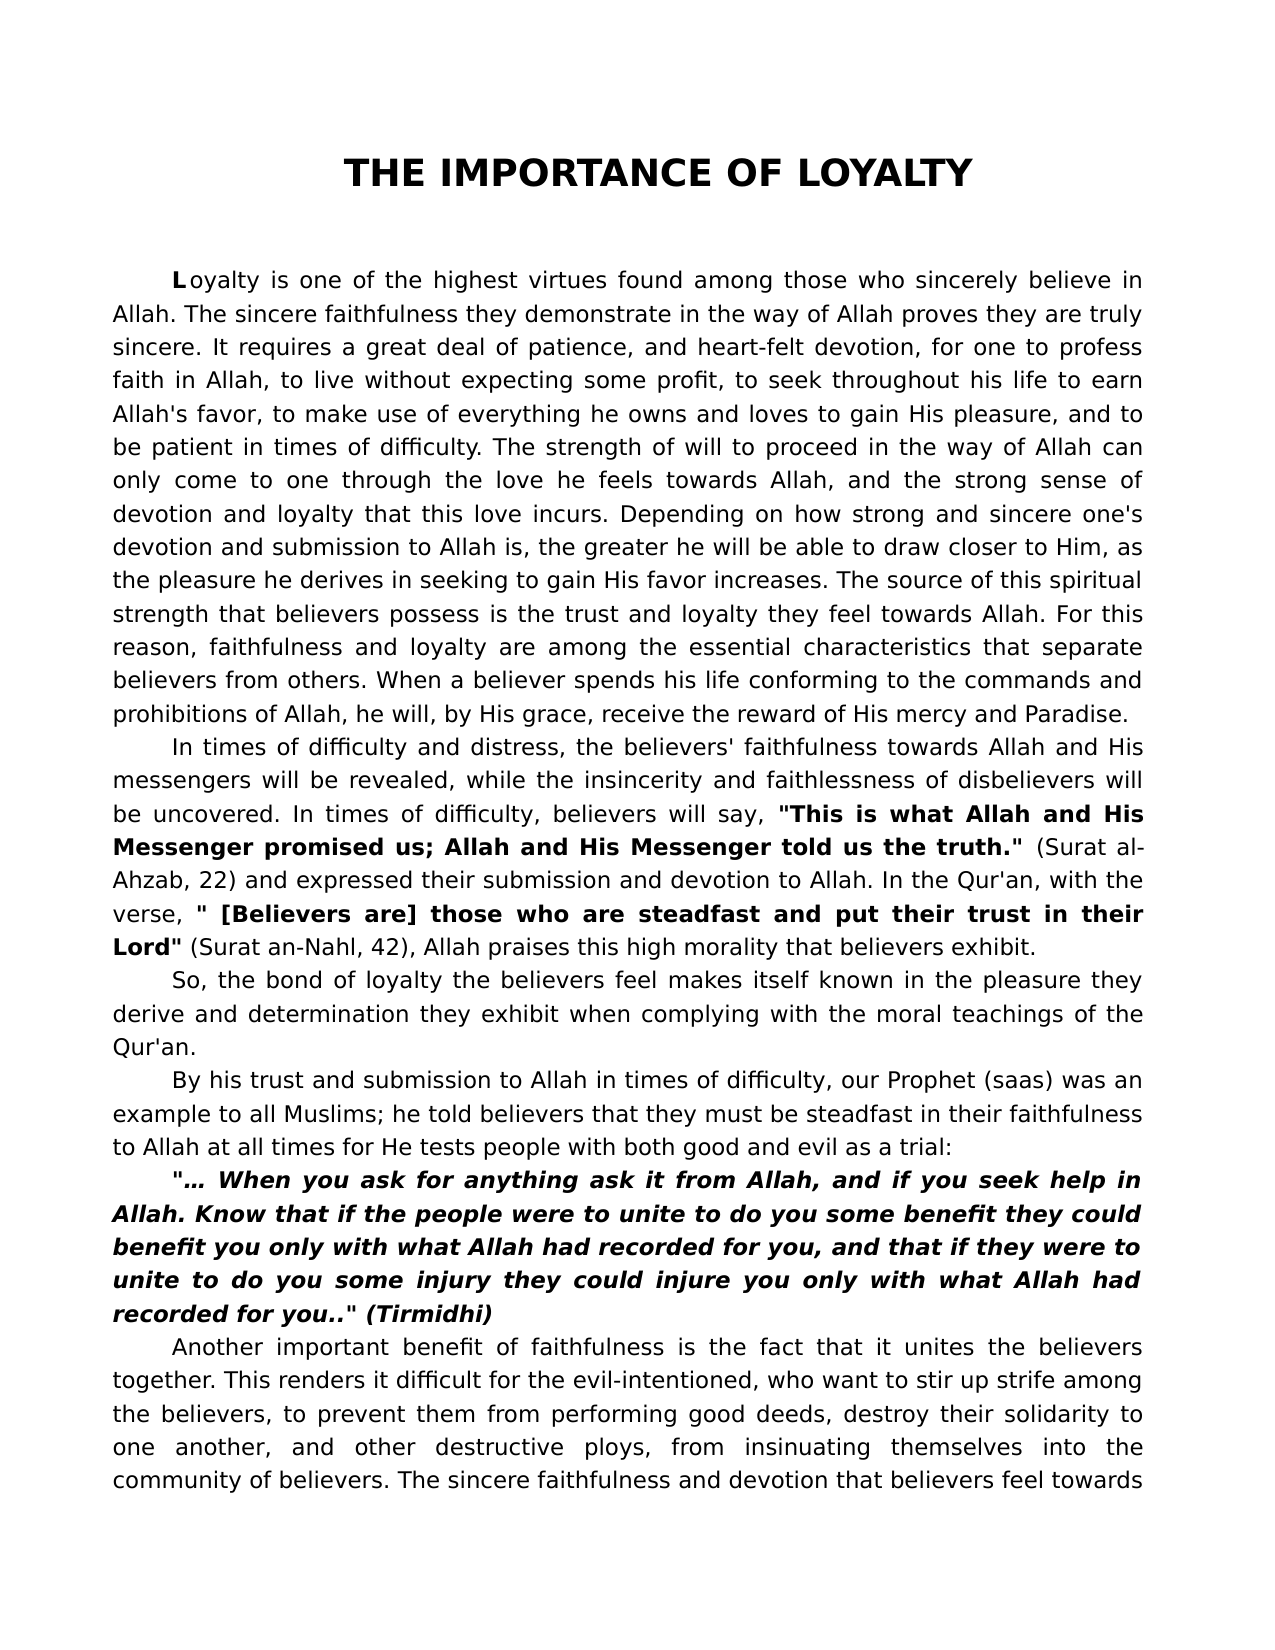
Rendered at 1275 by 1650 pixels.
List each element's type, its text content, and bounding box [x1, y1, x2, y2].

text Another important benefit of faithfulness is the fact that it unites the believers together. This renders it difficult for the evil-intentioned, who want to stir up strife among the believers, to prevent them from performing good deeds, destroy their solidarity to one another, and other destructive ploys, from insinuating themselves into the community of believers. The sincere faithfulness and devotion that believers feel towards [112, 1329, 1145, 1496]
text Loyalty is one of the highest virtues found among those who sincerely believe in Allah. The sincere faithfulness they demonstrate in the way of Allah proves they are truly sincere. It requires a great deal of patience, and heart-felt devotion, for one to profess faith in Allah, to live without expecting some profit, to seek throughout his life to earn Allah's favor, to make use of everything he owns and loves to gain His pleasure, and to be patient in times of difficulty. The strength of will to proceed in the way of Allah can only come to one through the love he feels towards Allah, and the strong sense of devotion and loyalty that this love incurs. Depending on how strong and sincere one's devotion and submission to Allah is, the greater he will be able to draw closer to Him, as the pleasure he derives in seeking to gain His favor increases. The source of this spiritual strength that believers possess is the trust and loyalty they feel towards Allah. For this reason, faithfulness and loyalty are among the essential characteristics that separate believers from others. When a believer spends his life conforming to the commands and prohibitions of Allah, he will, by His grace, receive the reward of His mercy and Paradise. [112, 262, 1145, 729]
text THE IMPORTANCE OF LOYALTY [112, 148, 1145, 196]
text In times of difficulty and distress, the believers' faithfulness towards Allah and His messengers will be revealed, while the insincerity and faithlessness of disbelievers will be uncovered. In times of difficulty, believers will say, "This is what Allah and His Messenger promised us; Allah and His Messenger told us the truth." (Surat al-Ahzab, 22) and expressed their submission and devotion to Allah. In the Qur'an, with the verse, " [Believers are] those who are steadfast and put their trust in their Lord" (Surat an-Nahl, 42), Allah praises this high morality that believers exhibit. [112, 729, 1145, 962]
text So, the bond of loyalty the believers feel makes itself known in the pleasure they derive and determination they exhibit when complying with the moral teachings of the Qur'an. [112, 962, 1145, 1062]
text By his trust and submission to Allah in times of difficulty, our Prophet (saas) was an example to all Muslims; he told believers that they must be steadfast in their faithfulness to Allah at all times for He tests people with both good and evil as a trial: [112, 1062, 1145, 1162]
text "… When you ask for anything ask it from Allah, and if you seek help in Allah. Know that if the people were to unite to do you some benefit they could benefit you only with what Allah had recorded for you, and that if they were to unite to do you some injury they could injure you only with what Allah had recorded for you.." (Tirmidhi) [112, 1162, 1145, 1329]
